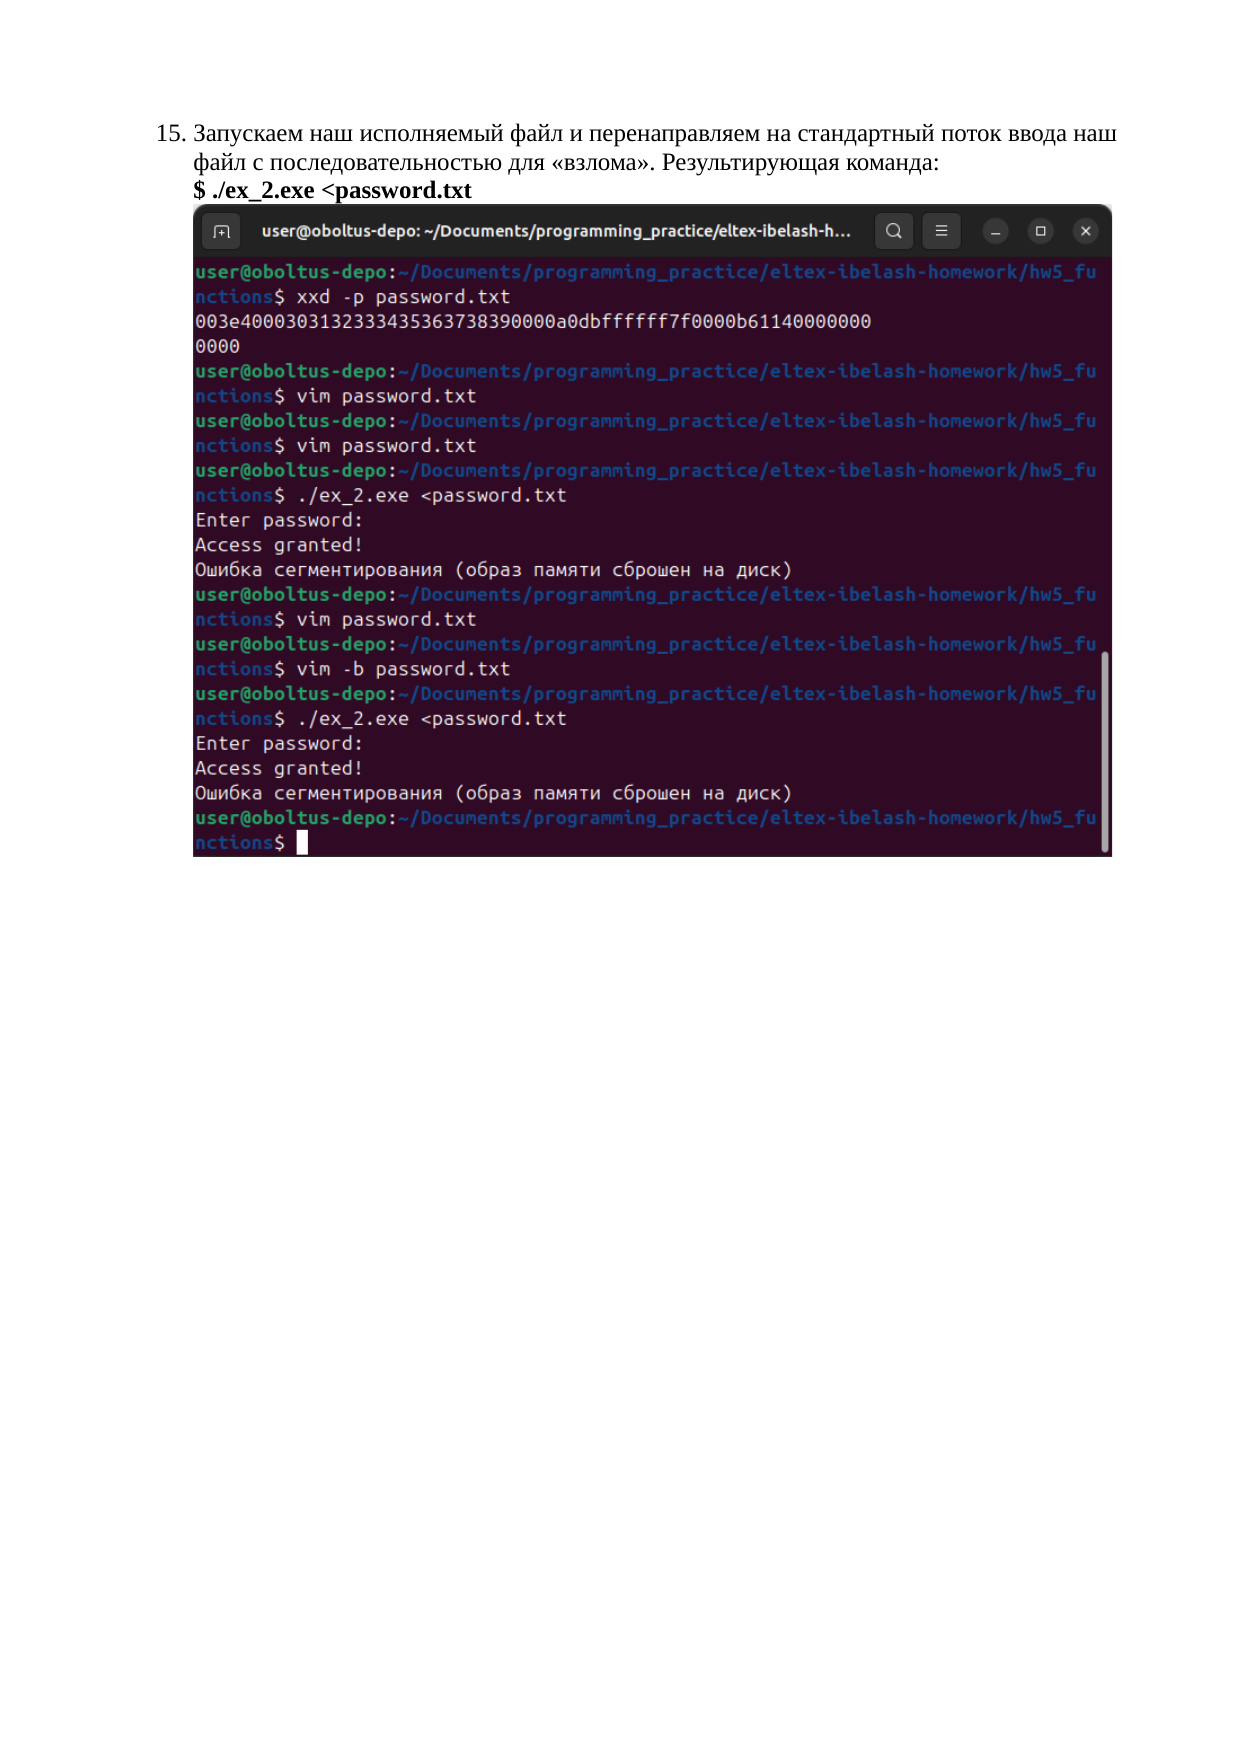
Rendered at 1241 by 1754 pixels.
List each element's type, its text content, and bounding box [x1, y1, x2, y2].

list Запускаем наш исполняемый файл и перенаправляем на стандартный поток ввода наш файл с последовательностью для «взлома». Результирующая команда: [156, 118, 1122, 176]
list $ ./ex_2.exe <password.txt [156, 176, 1122, 885]
picture [193, 204, 1113, 857]
